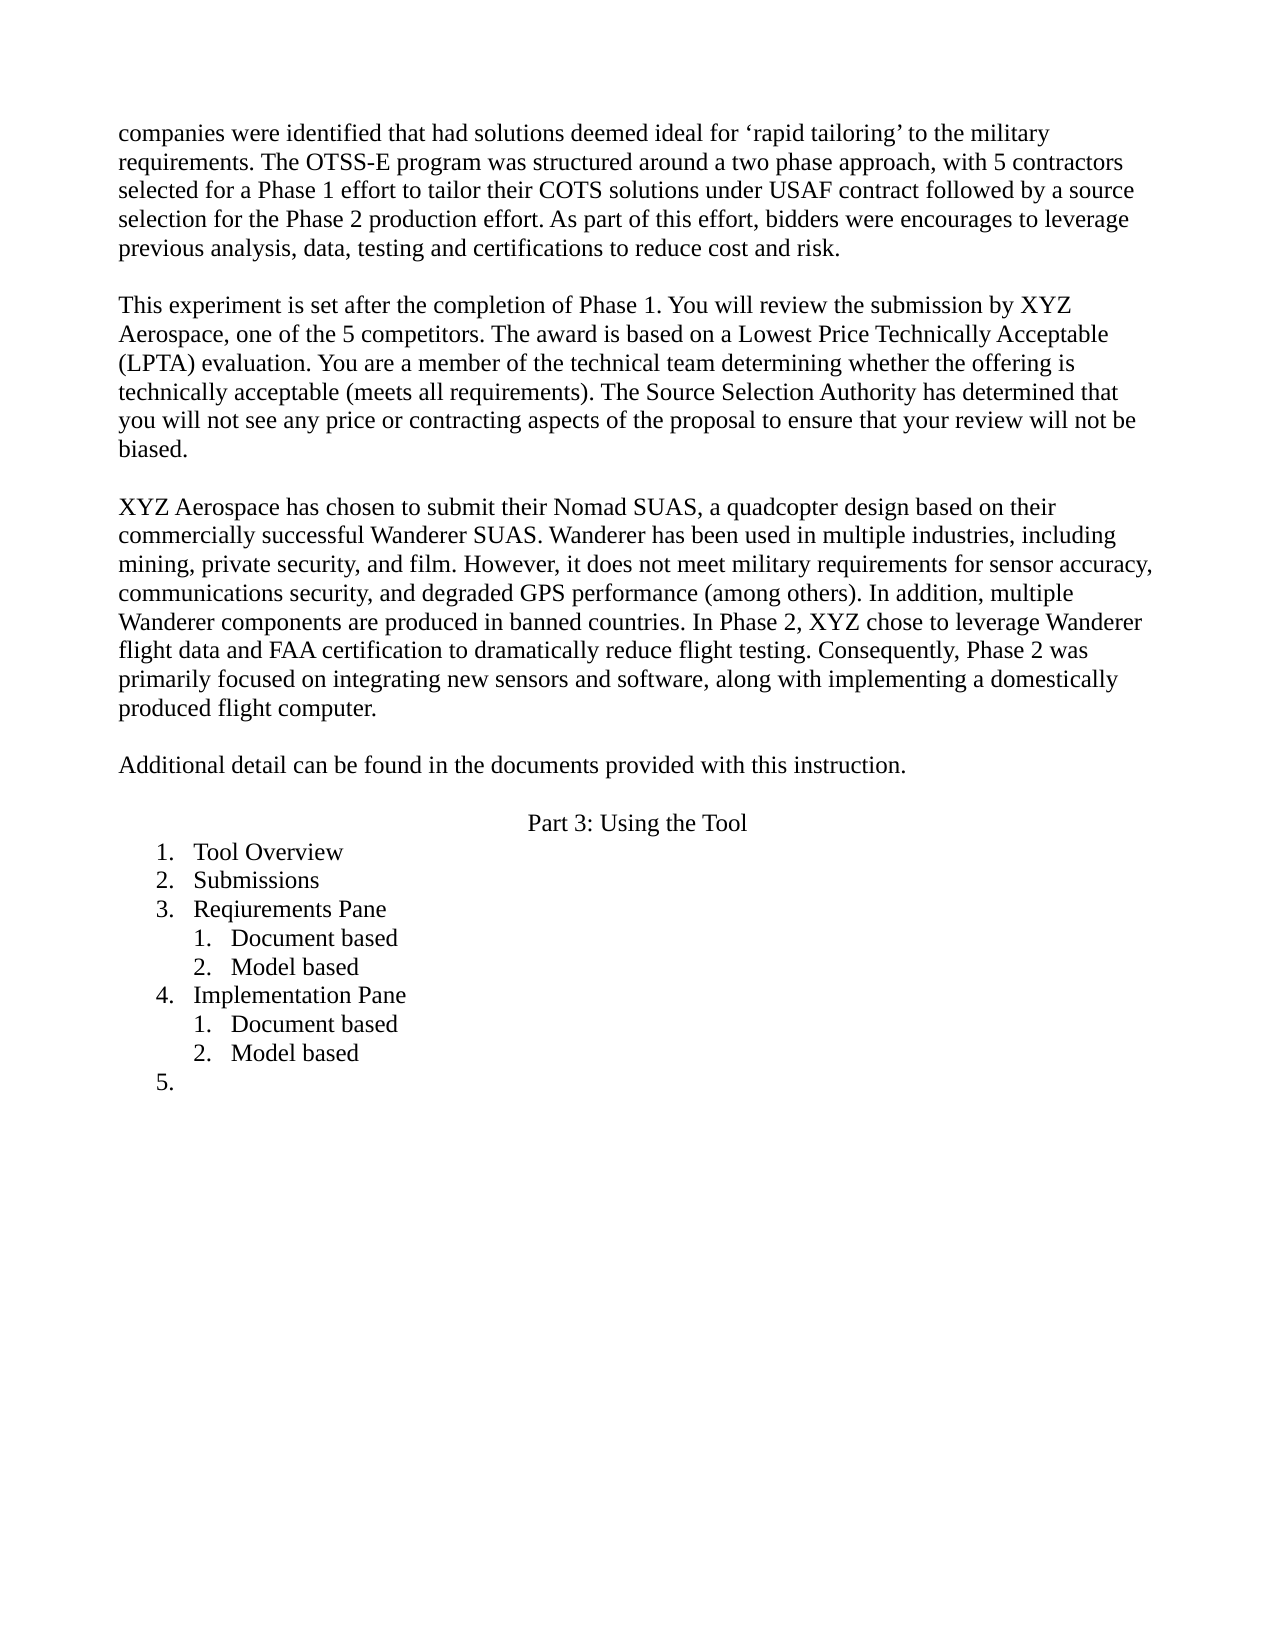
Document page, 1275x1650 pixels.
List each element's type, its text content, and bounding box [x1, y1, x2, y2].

list Model based [193, 952, 1157, 981]
text XYZ Aerospace has chosen to submit their Nomad SUAS, a quadcopter design based on their commercially successful Wanderer SUAS. Wanderer has been used in multiple industries, including mining, private security, and film. However, it does not meet military requirements for sensor accuracy, communications security, and degraded GPS performance (among others). In addition, multiple Wanderer components are produced in banned countries. In Phase 2, XYZ chose to leverage Wanderer flight data and FAA certification to dramatically reduce flight testing. Consequently, Phase 2 was primarily focused on integrating new sensors and software, along with implementing a domestically produced flight computer. [118, 492, 1157, 722]
list Tool Overview [156, 837, 1157, 866]
text companies were identified that had solutions deemed ideal for ‘rapid tailoring’ to the military requirements. The OTSS-E program was structured around a two phase approach, with 5 contractors selected for a Phase 1 effort to tailor their COTS solutions under USAF contract followed by a source selection for the Phase 2 production effort. As part of this effort, bidders were encourages to leverage previous analysis, data, testing and certifications to reduce cost and risk. [118, 118, 1157, 262]
list Reqiurements Pane [156, 894, 1157, 923]
list Document based [193, 923, 1157, 952]
list Implementation Pane [156, 981, 1157, 1009]
text Additional detail can be found in the documents provided with this instruction. [118, 751, 1157, 779]
text Part 3: Using the Tool [118, 808, 1157, 837]
list Document based [193, 1009, 1157, 1038]
list Submissions [156, 866, 1157, 894]
text This experiment is set after the completion of Phase 1. You will review the submission by XYZ Aerospace, one of the 5 competitors. The award is based on a Lowest Price Technically Acceptable (LPTA) evaluation. You are a member of the technical team determining whether the offering is technically acceptable (meets all requirements). The Source Selection Authority has determined that you will not see any price or contracting aspects of the proposal to ensure that your review will not be biased. [118, 291, 1157, 463]
list Model based [193, 1038, 1157, 1067]
